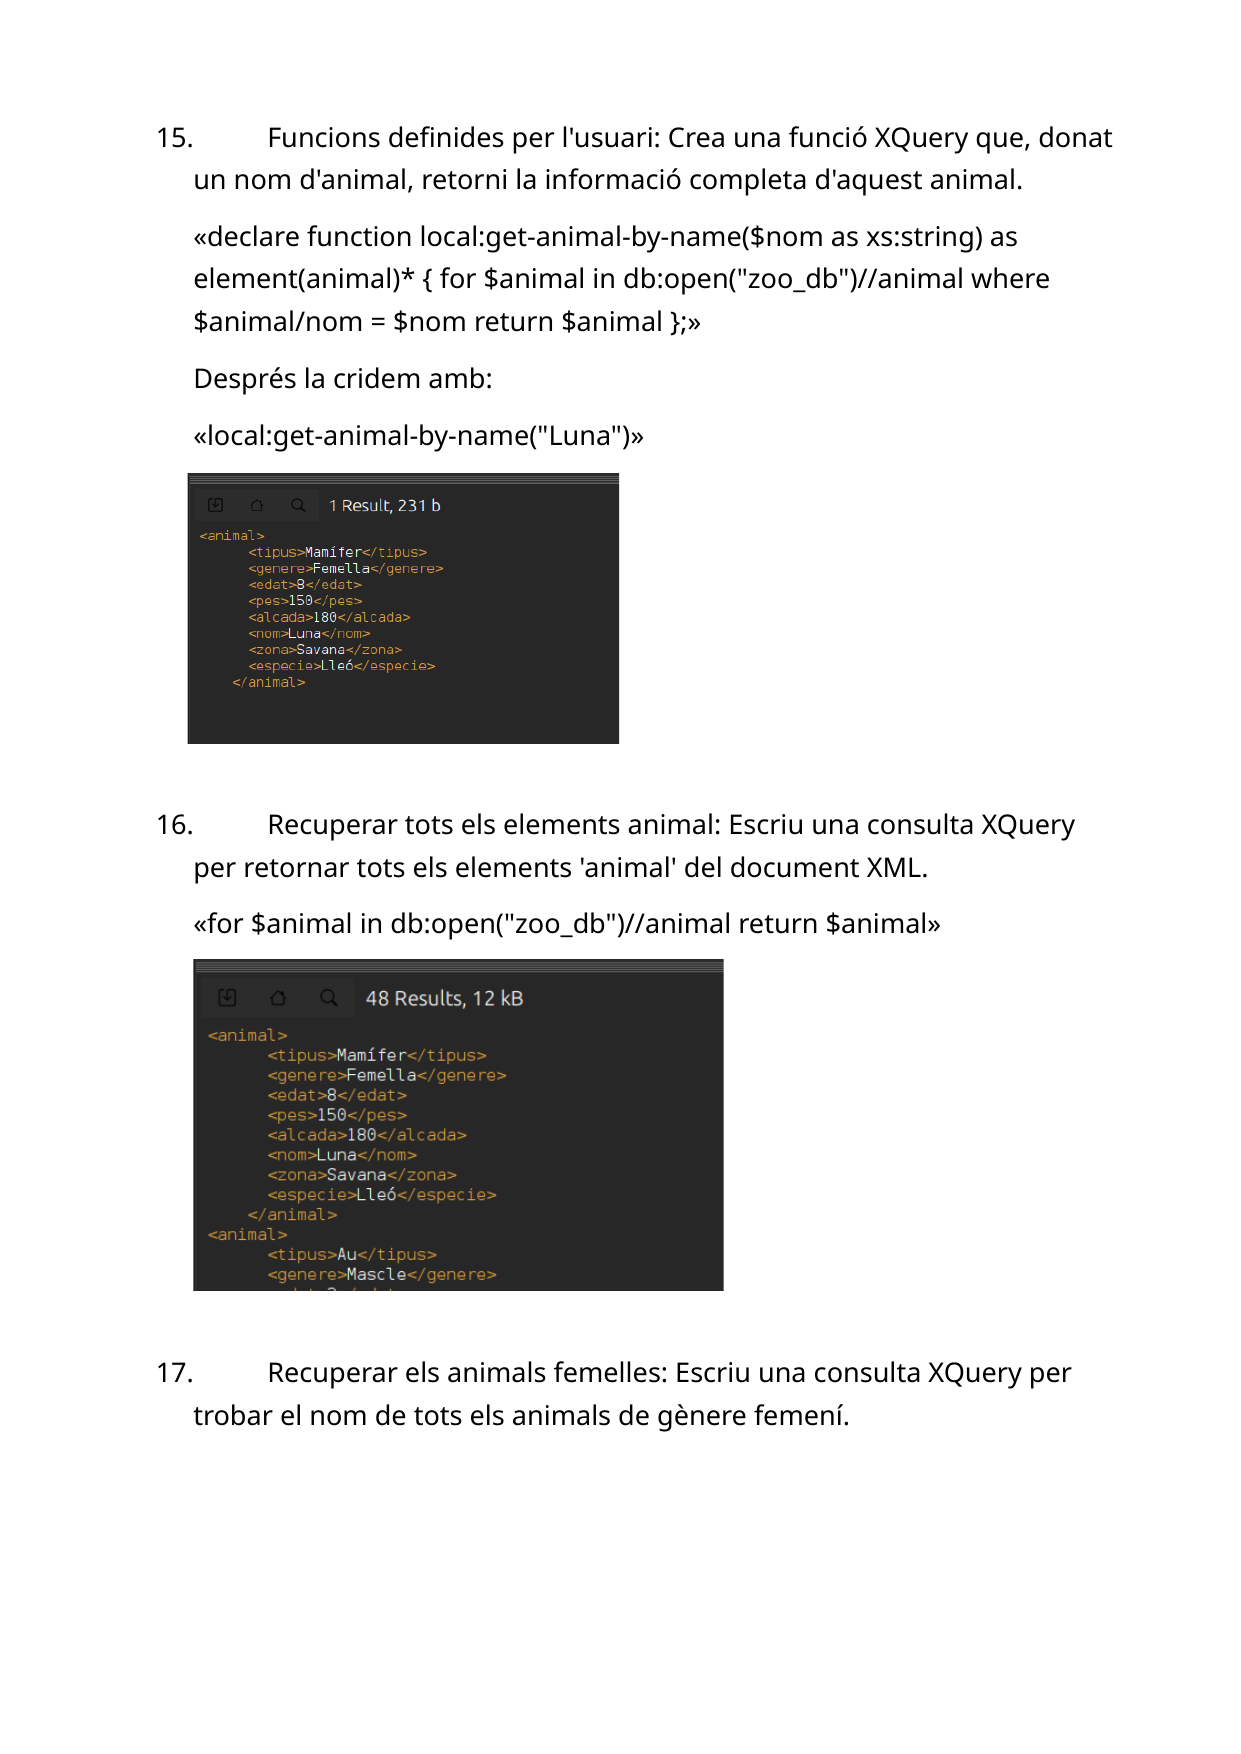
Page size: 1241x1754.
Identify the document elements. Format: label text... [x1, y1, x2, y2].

list «local:get-animal-by-name("Luna")» [156, 416, 1122, 453]
list Després la cridem amb: [156, 359, 1122, 396]
list «declare function local:get-animal-by-name($nom as xs:string) as element(animal)* { for $animal in db:open("zoo_db")//animal where $animal/nom = $nom return $animal };» [156, 217, 1122, 339]
list Recuperar els animals femelles: Escriu una consulta XQuery per trobar el nom de tots els animals de gènere femení. [156, 1353, 1122, 1433]
list «for $animal in db:open("zoo_db")//animal return $animal» [156, 905, 1122, 942]
picture [193, 959, 724, 1291]
list Recuperar tots els elements animal: Escriu una consulta XQuery per retornar tots els elements 'animal' del document XML. [156, 806, 1122, 885]
list Funcions definides per l'usuari: Crea una funció XQuery que, donat un nom d'animal, retorni la informació completa d'aquest animal. [156, 118, 1122, 197]
picture [187, 473, 620, 744]
